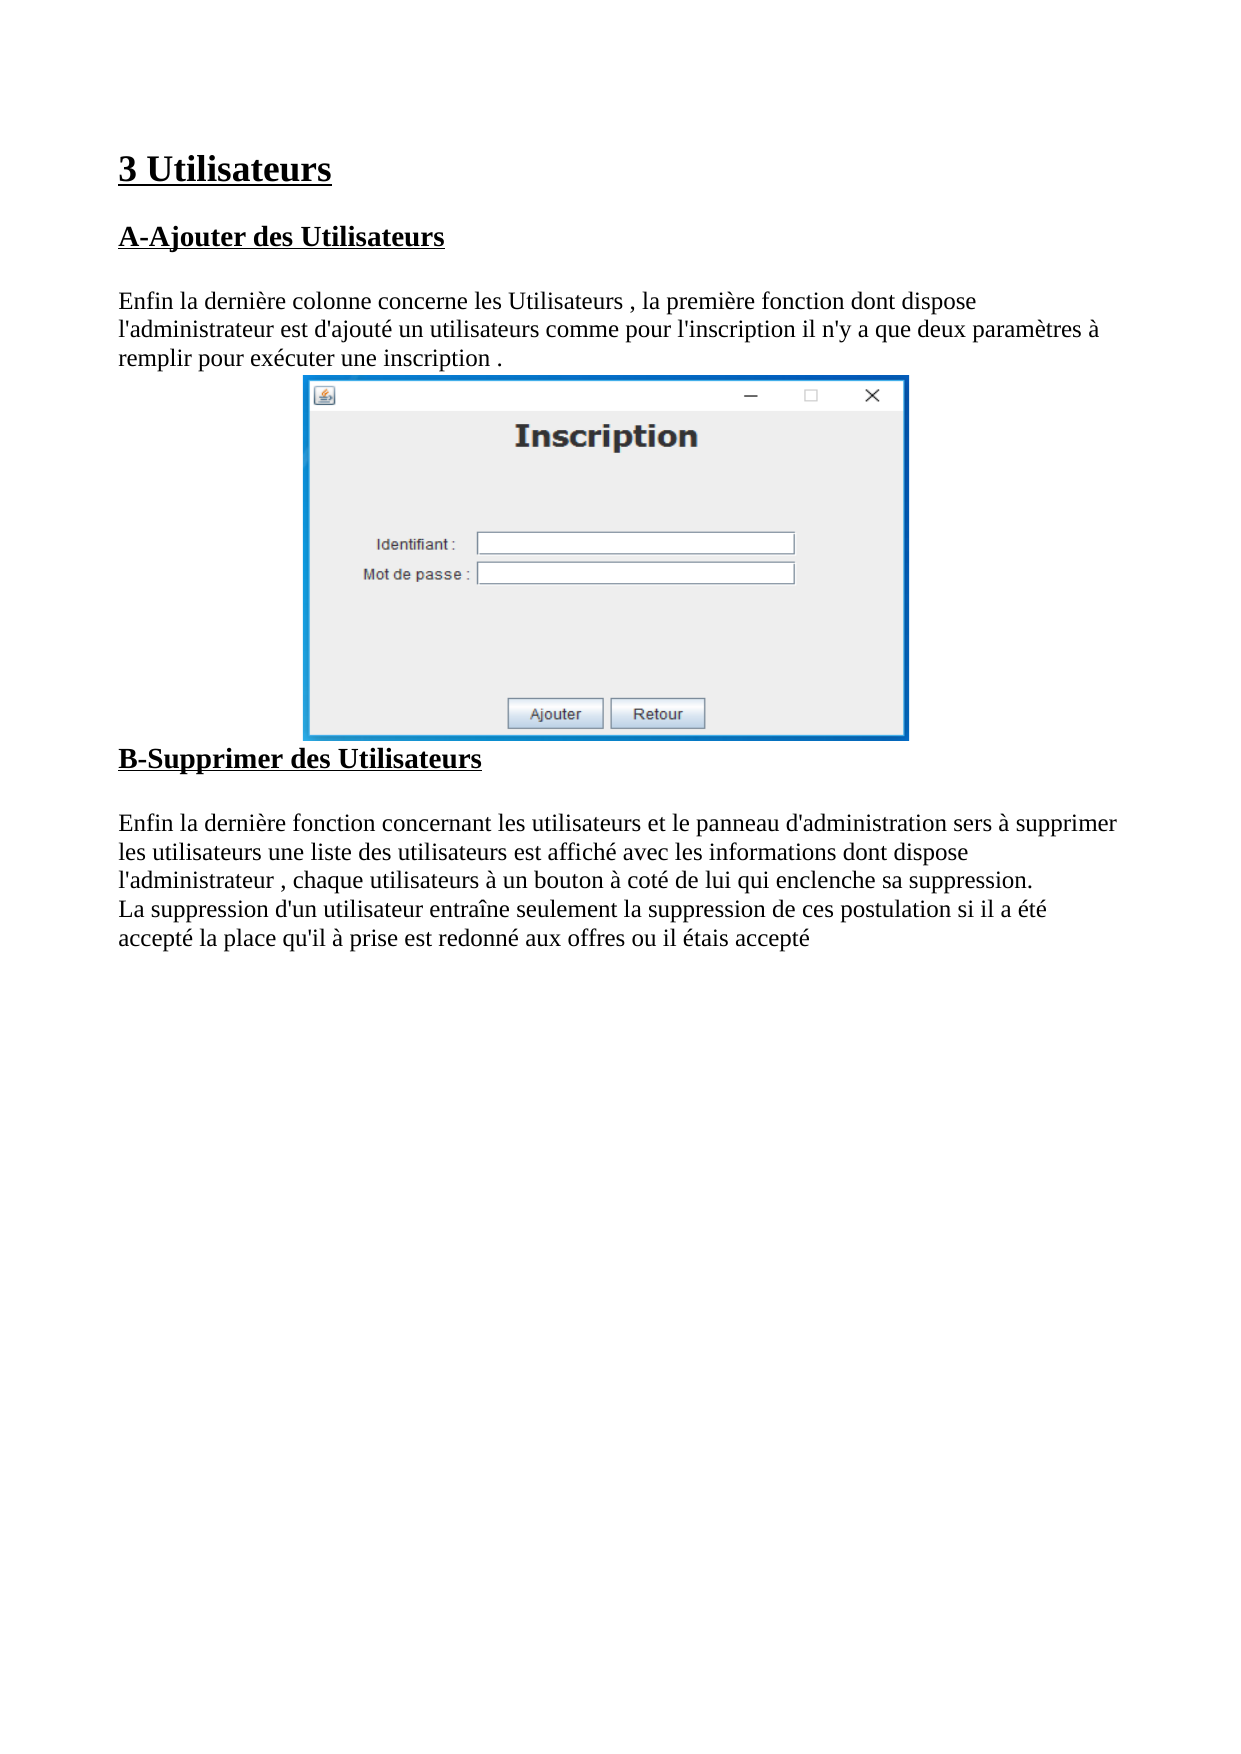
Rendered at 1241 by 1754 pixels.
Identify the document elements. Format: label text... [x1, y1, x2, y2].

text A-Ajouter des Utilisateurs [118, 219, 1122, 252]
picture [302, 375, 910, 741]
text 3 Utilisateurs [118, 147, 1122, 190]
text B-Supprimer des Utilisateurs [118, 372, 1122, 774]
text Enfin la dernière fonction concernant les utilisateurs et le panneau d'administration sers à supprimer les utilisateurs une liste des utilisateurs est affiché avec les informations dont dispose l'administrateur , chaque utilisateurs à un bouton à coté de lui qui enclenche sa suppression. [118, 808, 1122, 894]
text Enfin la dernière colonne concerne les Utilisateurs , la première fonction dont dispose l'administrateur est d'ajouté un utilisateurs comme pour l'inscription il n'y a que deux paramètres à remplir pour exécuter une inscription . [118, 286, 1122, 372]
text La suppression d'un utilisateur entraîne seulement la suppression de ces postulation si il a été accepté la place qu'il à prise est redonné aux offres ou il étais accepté [118, 894, 1122, 952]
